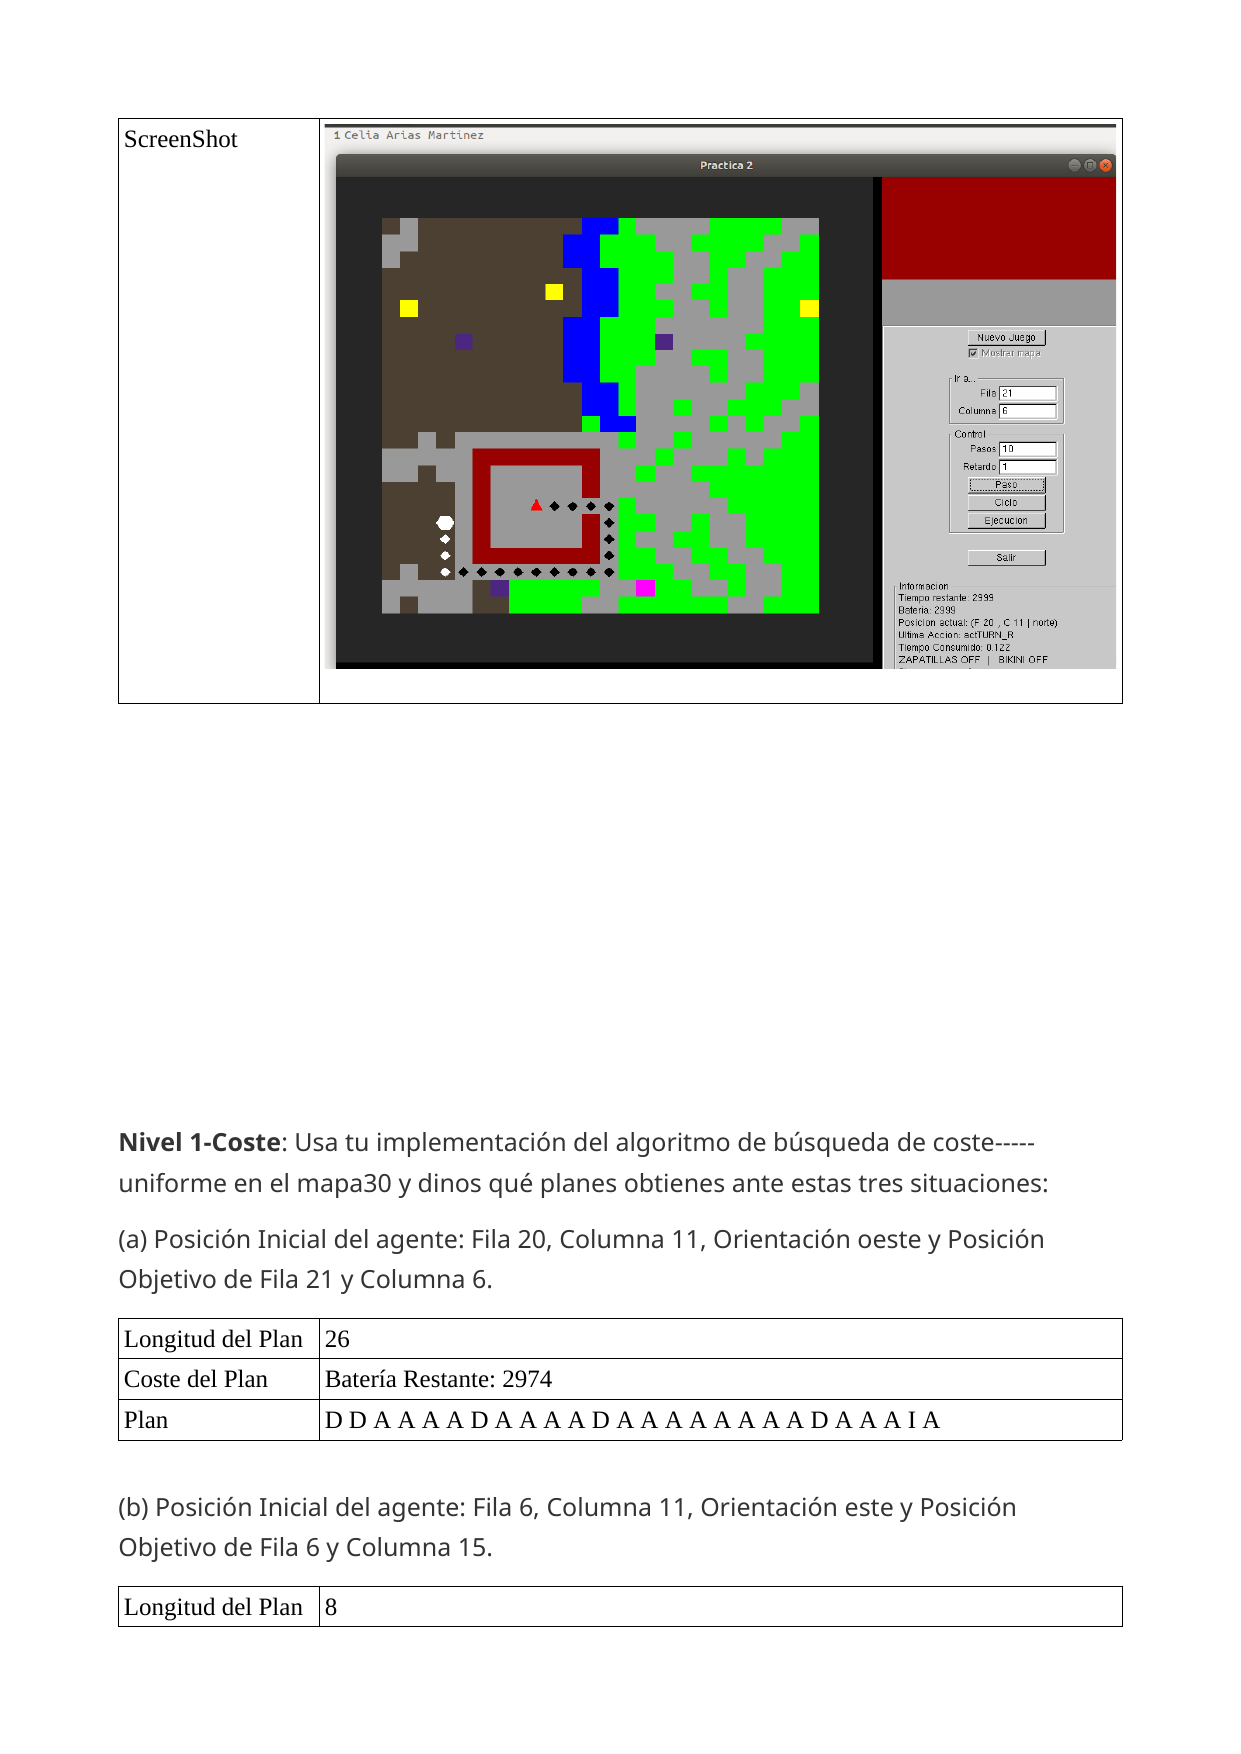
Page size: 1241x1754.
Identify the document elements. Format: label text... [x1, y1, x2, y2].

picture [324, 124, 1117, 669]
table_header Longitud del Plan [119, 1319, 319, 1358]
table_cell D D A A A A D A A A A D A A A A A A A A D A A A I A [320, 1400, 1122, 1440]
table_header Longitud del Plan [119, 1587, 319, 1626]
table_cell Coste del Plan [119, 1359, 319, 1399]
table_header 26 [320, 1319, 1122, 1358]
text (b) Posición Inicial del agente: Fila 6, Columna 11, Orientación este y Posición Objetivo de Fila 6 y Columna 15. [118, 1489, 1122, 1564]
table_cell Plan [119, 1400, 319, 1440]
table_cell Batería Restante: 2974 [320, 1359, 1122, 1399]
text Nivel 1-Coste: Usa tu implementación del algoritmo de búsqueda de coste----- uniforme en el mapa30 y dinos qué planes obtienes ante estas tres situaciones: [118, 1125, 1122, 1200]
table_cell [320, 119, 1122, 703]
table_cell ScreenShot [119, 119, 319, 703]
table_header 8 [320, 1587, 1122, 1626]
text (a) Posición Inicial del agente: Fila 20, Columna 11, Orientación oeste y Posición Objetivo de Fila 21 y Columna 6. [118, 1221, 1122, 1296]
